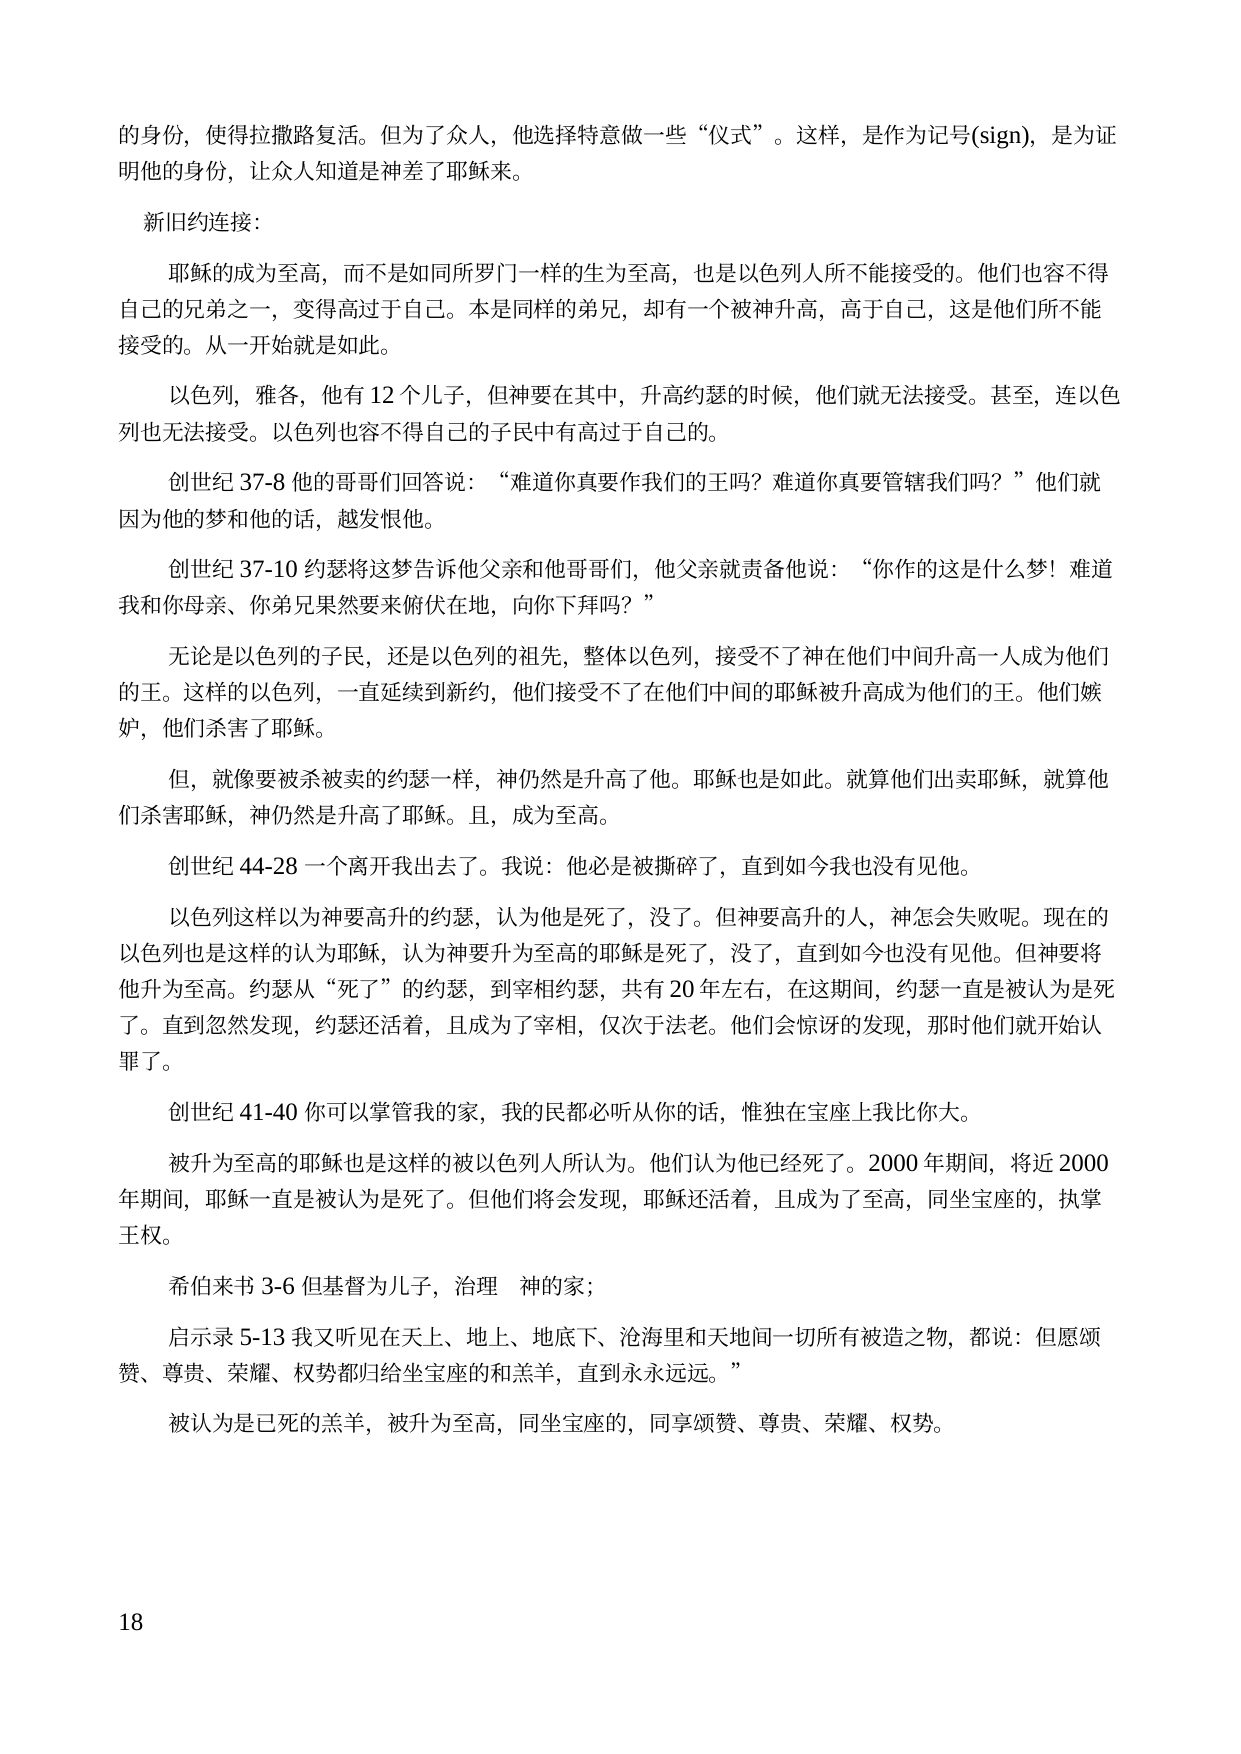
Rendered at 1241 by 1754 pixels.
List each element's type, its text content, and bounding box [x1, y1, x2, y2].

text 的身份，使得拉撒路复活。但为了众人，他选择特意做一些“仪式”。这样，是作为记号(sign)，是为证明他的身份，让众人知道是神差了耶稣来。 [118, 118, 1122, 186]
text 新旧约连接： [118, 205, 1122, 236]
text 但，就像要被杀被卖的约瑟一样，神仍然是升高了他。耶稣也是如此。就算他们出卖耶稣，就算他们杀害耶稣，神仍然是升高了耶稣。且，成为至高。 [118, 762, 1122, 830]
text 创世纪 37-10 约瑟将这梦告诉他父亲和他哥哥们，他父亲就责备他说：“你作的这是什么梦！难道我和你母亲、你弟兄果然要来俯伏在地，向你下拜吗？” [118, 552, 1122, 620]
text 创世纪 37-8 他的哥哥们回答说：“难道你真要作我们的王吗？难道你真要管辖我们吗？”他们就因为他的梦和他的话，越发恨他。 [118, 466, 1122, 533]
text 希伯来书 3-6 但基督为儿子，治理 神的家； [118, 1269, 1122, 1301]
text 创世纪 41-40 你可以掌管我的家，我的民都必听从你的话，惟独在宝座上我比你大。 [118, 1095, 1122, 1127]
text 创世纪 44-28 一个离开我出去了。我说：他必是被撕碎了，直到如今我也没有见他。 [118, 849, 1122, 881]
text 无论是以色列的子民，还是以色列的祖先，整体以色列，接受不了神在他们中间升高一人成为他们的王。这样的以色列，一直延续到新约，他们接受不了在他们中间的耶稣被升高成为他们的王。他们嫉妒，他们杀害了耶稣。 [118, 639, 1122, 743]
text 耶稣的成为至高，而不是如同所罗门一样的生为至高，也是以色列人所不能接受的。他们也容不得自己的兄弟之一，变得高过于自己。本是同样的弟兄，却有一个被神升高，高于自己，这是他们所不能接受的。从一开始就是如此。 [118, 256, 1122, 359]
text 以色列，雅各，他有12个儿子，但神要在其中，升高约瑟的时候，他们就无法接受。甚至，连以色列也无法接受。以色列也容不得自己的子民中有高过于自己的。 [118, 379, 1122, 446]
text 启示录 5-13 我又听见在天上、地上、地底下、沧海里和天地间一切所有被造之物，都说：但愿颂赞、尊贵、荣耀、权势都归给坐宝座的和羔羊，直到永永远远。” [118, 1320, 1122, 1387]
text 被认为是已死的羔羊，被升为至高，同坐宝座的，同享颂赞、尊贵、荣耀、权势。 [118, 1407, 1122, 1438]
text 被升为至高的耶稣也是这样的被以色列人所认为。他们认为他已经死了。2000年期间，将近2000年期间，耶稣一直是被认为是死了。但他们将会发现，耶稣还活着，且成为了至高，同坐宝座的，执掌王权。 [118, 1146, 1122, 1250]
text 以色列这样以为神要高升的约瑟，认为他是死了，没了。但神要高升的人，神怎会失败呢。现在的以色列也是这样的认为耶稣，认为神要升为至高的耶稣是死了，没了，直到如今也没有见他。但神要将他升为至高。约瑟从“死了”的约瑟，到宰相约瑟，共有20年左右，在这期间，约瑟一直是被认为是死了。直到忽然发现，约瑟还活着，且成为了宰相，仅次于法老。他们会惊讶的发现，那时他们就开始认罪了。 [118, 900, 1122, 1076]
